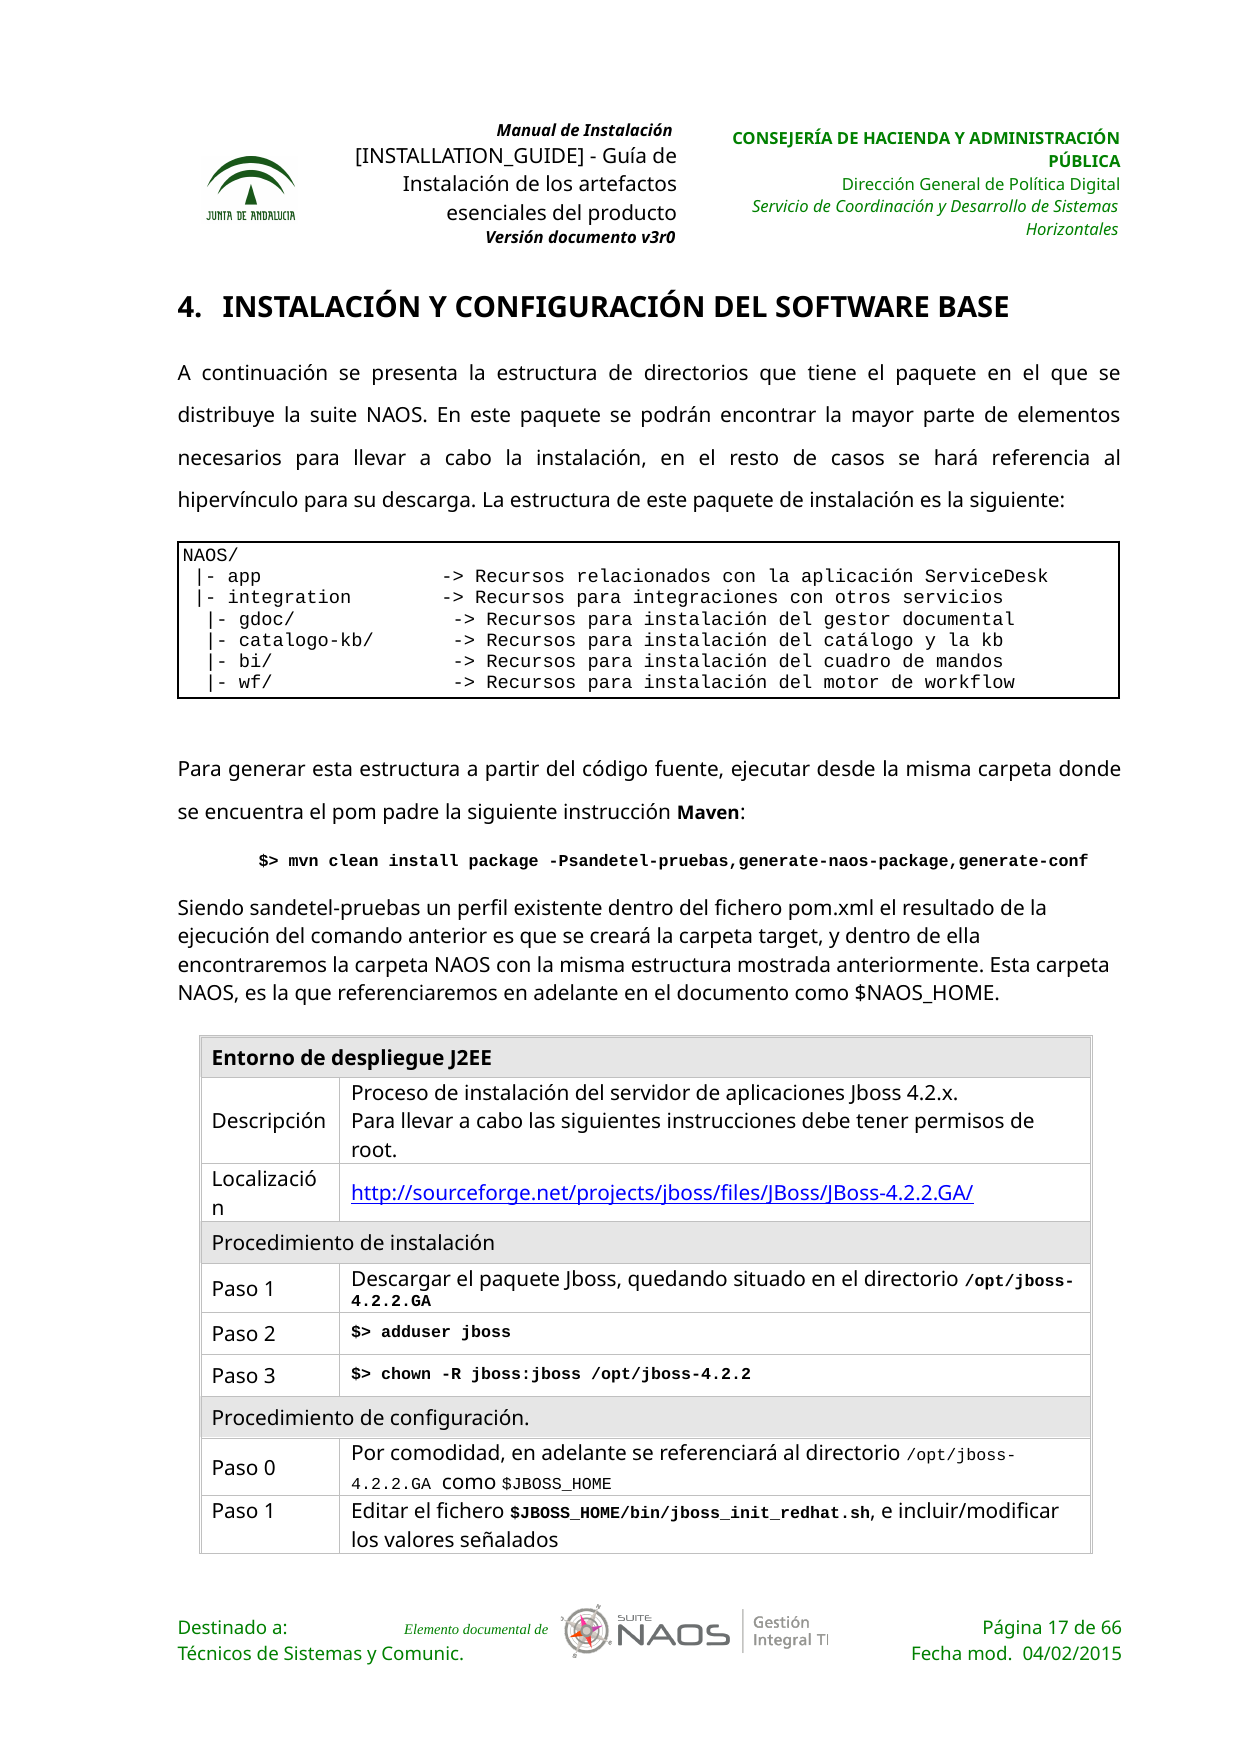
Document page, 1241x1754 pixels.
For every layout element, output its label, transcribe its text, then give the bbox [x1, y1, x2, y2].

table_header Entorno de despliegue J2EE [202, 1038, 1090, 1077]
table_cell Descargar el paquete Jboss, quedando situado en el directorio /opt/jboss-4.2.2.GA [340, 1264, 1090, 1312]
text Siendo sandetel-pruebas un perfil existente dentro del fichero pom.xml el resultado de la ejecución del comando anterior es que se creará la carpeta target, y dentro de ella encontraremos la carpeta NAOS con la misma estructura mostrada anteriormente. Esta carpeta NAOS, es la que referenciaremos en adelante en el documento como $NAOS_HOME. [177, 893, 1122, 1007]
table_cell Procedimiento de instalación [202, 1222, 1090, 1263]
table_cell Por comodidad, en adelante se referenciará al directorio /opt/jboss-4.2.2.GA como $JBOSS_HOME [340, 1439, 1090, 1495]
table_cell $> chown -R jboss:jboss /opt/jboss-4.2.2 [340, 1355, 1090, 1396]
table_cell Paso 2 [202, 1313, 339, 1353]
picture [560, 1604, 829, 1658]
text A continuación se presenta la estructura de directorios que tiene el paquete en el que se distribuye la suite NAOS. En este paquete se podrán encontrar la mayor parte de elementos necesarios para llevar a cabo la instalación, en el resto de casos se hará referencia al hipervínculo para su descarga. La estructura de este paquete de instalación es la siguiente: [177, 358, 1122, 514]
picture [201, 156, 298, 224]
subtitle INSTALACIÓN Y CONFIGURACIÓN DEL SOFTWARE BASE [177, 286, 1122, 326]
list $> mvn clean install package -Psandetel-pruebas,generate-naos-package,generate-conf [221, 852, 1122, 871]
table_cell Paso 0 [202, 1439, 339, 1495]
table_cell Paso 3 [202, 1355, 339, 1396]
table_cell http://sourceforge.net/projects/jboss/files/JBoss/JBoss-4.2.2.GA/ [340, 1164, 1090, 1221]
table_cell $> adduser jboss [340, 1313, 1090, 1353]
table_cell Localización [202, 1164, 339, 1221]
table_cell Procedimiento de configuración. [202, 1397, 1090, 1437]
table_cell Descripción [202, 1078, 339, 1163]
text Para generar esta estructura a partir del código fuente, ejecutar desde la misma carpeta donde se encuentra el pom padre la siguiente instrucción Maven: [177, 754, 1122, 825]
table_cell Paso 1 [202, 1264, 339, 1312]
table_cell Paso 1 [202, 1496, 339, 1553]
table_cell Editar el fichero $JBOSS_HOME/bin/jboss_init_redhat.sh, e incluir/modificar los valores señalados [340, 1496, 1090, 1553]
table_header NAOS/ |- app -> Recursos relacionados con la aplicación ServiceDesk |- integration -> Recursos para integraciones con otros servicios |- gdoc/ -> Recursos para instalación del gestor documental |- catalogo-kb/ -> Recursos para instalación del catálogo y la kb |- bi/ -> Recursos para instalación del cuadro de mandos |- wf/ -> Recursos para instalación del motor de workflow [179, 543, 1118, 697]
table_cell Proceso de instalación del servidor de aplicaciones Jboss 4.2.x. Para llevar a cabo las siguientes instrucciones debe tener permisos de root. [340, 1078, 1090, 1163]
